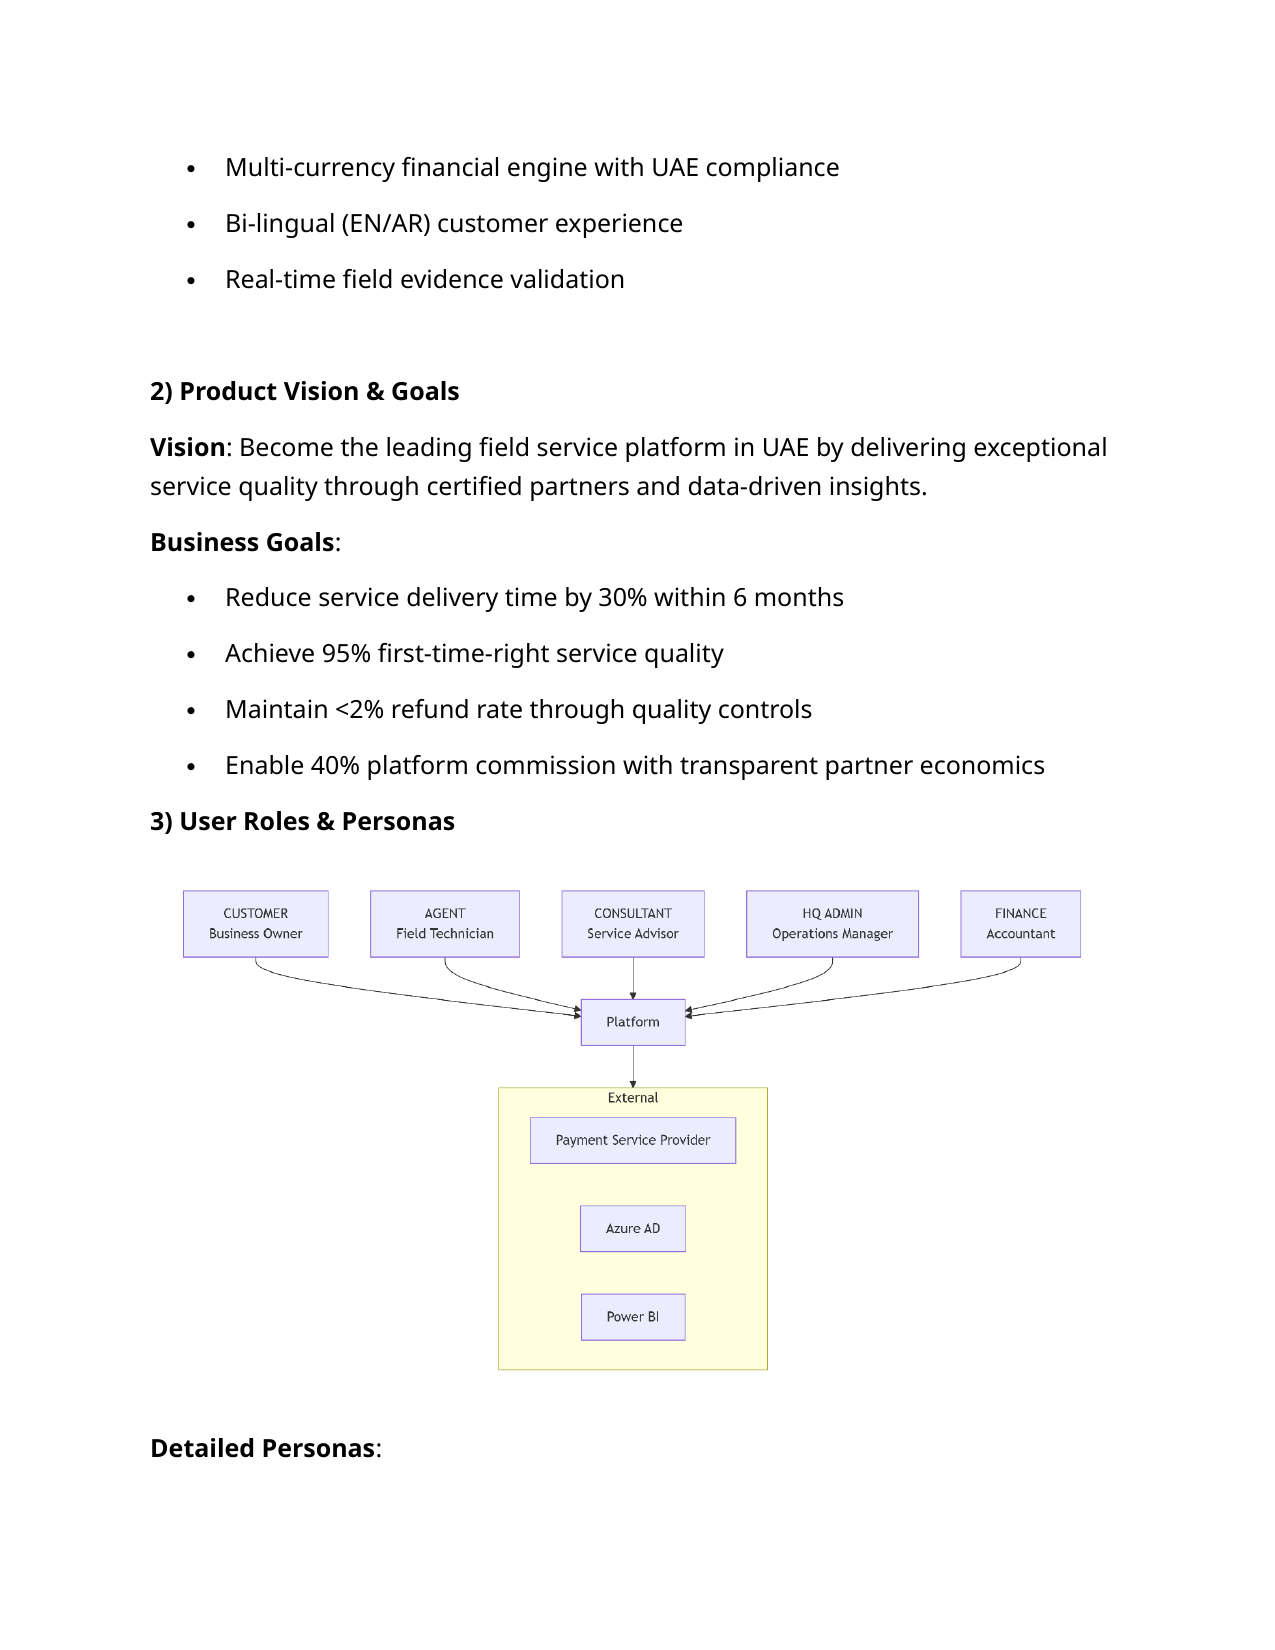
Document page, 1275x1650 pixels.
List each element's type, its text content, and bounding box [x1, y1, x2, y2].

text Vision: Become the leading field service platform in UAE by delivering exceptional service quality through certified partners and data-driven insights. [150, 429, 1125, 502]
list Multi-currency financial engine with UAE compliance [187, 150, 1125, 184]
list Bi-lingual (EN/AR) customer experience [187, 206, 1125, 240]
text 2) Product Vision & Goals [150, 373, 1125, 407]
list Enable 40% platform commission with transparent partner economics [187, 747, 1125, 782]
list Real-time field evidence validation [187, 262, 1125, 296]
list Achieve 95% first-time-right service quality [187, 636, 1125, 670]
text Detailed Personas: [150, 1431, 1125, 1465]
list Maintain <2% refund rate through quality controls [187, 692, 1125, 726]
list Reduce service delivery time by 30% within 6 months [187, 580, 1125, 614]
text Business Goals: [150, 524, 1125, 558]
text 3) User Roles & Personas [150, 803, 1125, 837]
